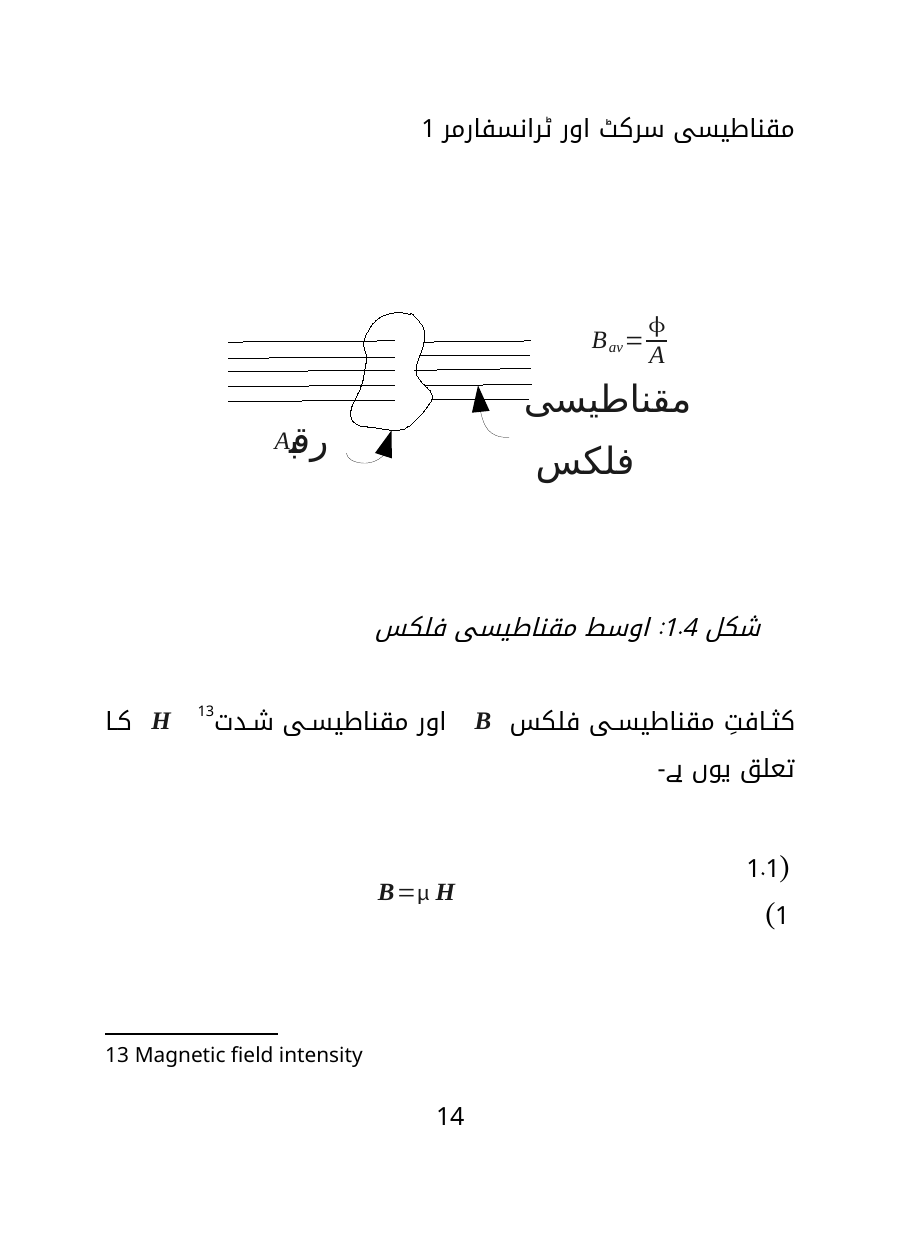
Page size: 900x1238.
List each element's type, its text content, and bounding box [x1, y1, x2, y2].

text کثافتِ مقناطیسی فلکس اور مقناطیسی شدت کا تعلق یوں ہے- [105, 698, 795, 793]
table_header [105, 839, 718, 958]
table_header (1.11) [718, 839, 795, 958]
text شکل 1.4: اوسط مقناطیسی فلکس [140, 195, 760, 651]
text Magnetic field intensity [105, 1040, 795, 1068]
